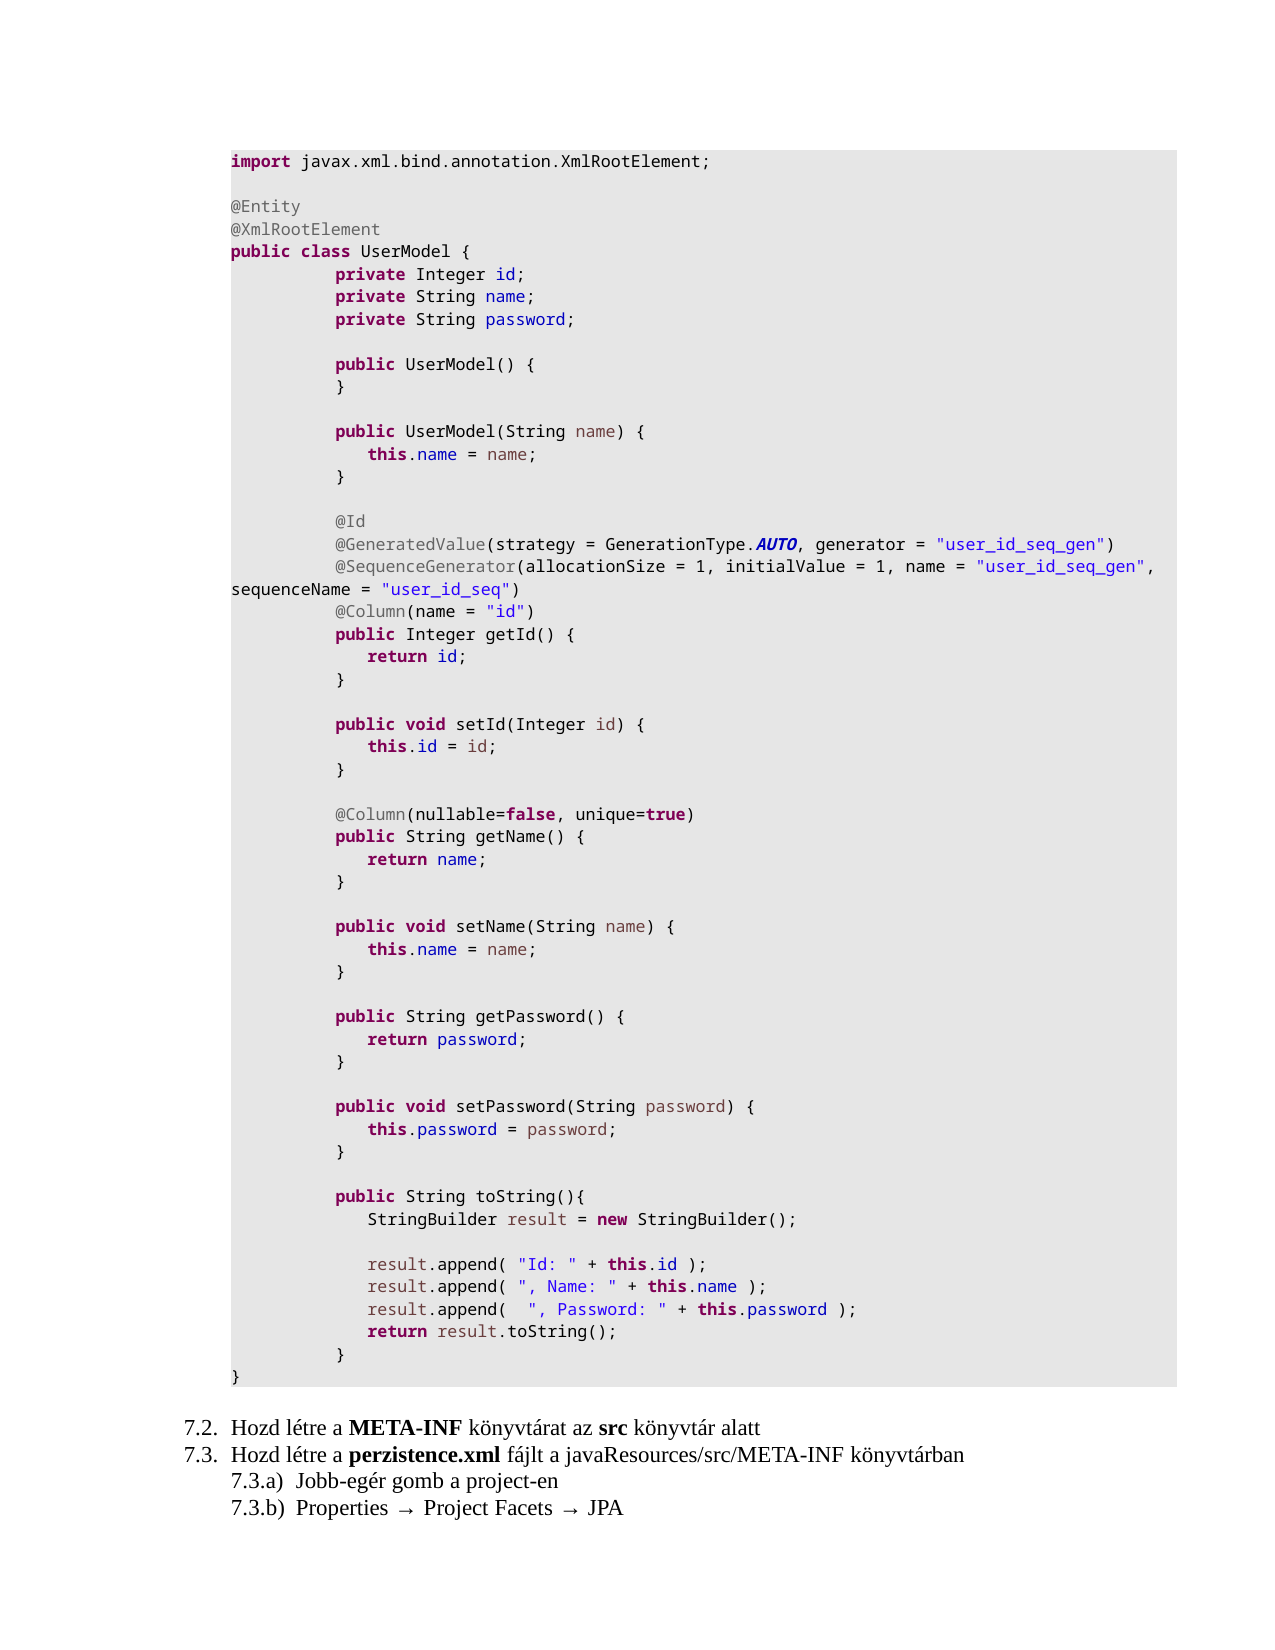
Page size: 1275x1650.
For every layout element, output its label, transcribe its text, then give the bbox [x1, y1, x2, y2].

text } [231, 1342, 1177, 1365]
text public Integer getId() { [231, 622, 1177, 645]
text } [231, 1365, 1177, 1387]
text public void setName(String name) { [231, 915, 1177, 937]
text @Column(name = "id") [231, 600, 1177, 622]
text this.id = id; [231, 735, 1177, 757]
subtitle Jobb-egér gomb a project-en [231, 1467, 1177, 1494]
text @SequenceGenerator(allocationSize = 1, initialValue = 1, name = "user_id_seq_gen", sequenceName = "user_id_seq") [231, 555, 1177, 600]
subtitle Hozd létre a META-INF könyvtárat az src könyvtár alatt [183, 1414, 1177, 1441]
text public void setPassword(String password) { [231, 1095, 1177, 1117]
text public class UserModel { [231, 240, 1177, 262]
text @GeneratedValue(strategy = GenerationType.AUTO, generator = "user_id_seq_gen") [231, 532, 1177, 555]
subtitle Hozd létre a perzistence.xml fájlt a javaResources/src/META-INF könyvtárban [183, 1441, 1177, 1467]
text } [231, 870, 1177, 892]
text private String password; [231, 307, 1177, 330]
text this.name = name; [231, 937, 1177, 960]
text result.append( ", Name: " + this.name ); [231, 1275, 1177, 1297]
text return password; [231, 1027, 1177, 1050]
text return id; [231, 645, 1177, 667]
text private String name; [231, 285, 1177, 307]
text @Id [231, 510, 1177, 532]
text } [231, 375, 1177, 397]
text result.append( ", Password: " + this.password ); [231, 1297, 1177, 1320]
text StringBuilder result = new StringBuilder(); [231, 1207, 1177, 1230]
text public String getName() { [231, 825, 1177, 847]
text this.name = name; [231, 442, 1177, 465]
text } [231, 1050, 1177, 1072]
text @XmlRootElement [231, 217, 1177, 240]
text } [231, 960, 1177, 982]
text return result.toString(); [231, 1320, 1177, 1342]
subtitle Properties → Project Facets → JPA [231, 1494, 1177, 1520]
text } [231, 465, 1177, 487]
text import javax.xml.bind.annotation.XmlRootElement; [231, 150, 1177, 172]
text @Entity [231, 195, 1177, 217]
text public UserModel(String name) { [231, 420, 1177, 442]
text } [231, 1140, 1177, 1162]
text public void setId(Integer id) { [231, 712, 1177, 735]
text public String getPassword() { [231, 1005, 1177, 1027]
text @Column(nullable=false, unique=true) [231, 802, 1177, 825]
text } [231, 757, 1177, 780]
text public UserModel() { [231, 352, 1177, 375]
text private Integer id; [231, 262, 1177, 285]
text public String toString(){ [231, 1185, 1177, 1207]
text return name; [231, 847, 1177, 870]
text this.password = password; [231, 1117, 1177, 1140]
text result.append( "Id: " + this.id ); [231, 1252, 1177, 1275]
text } [231, 667, 1177, 690]
